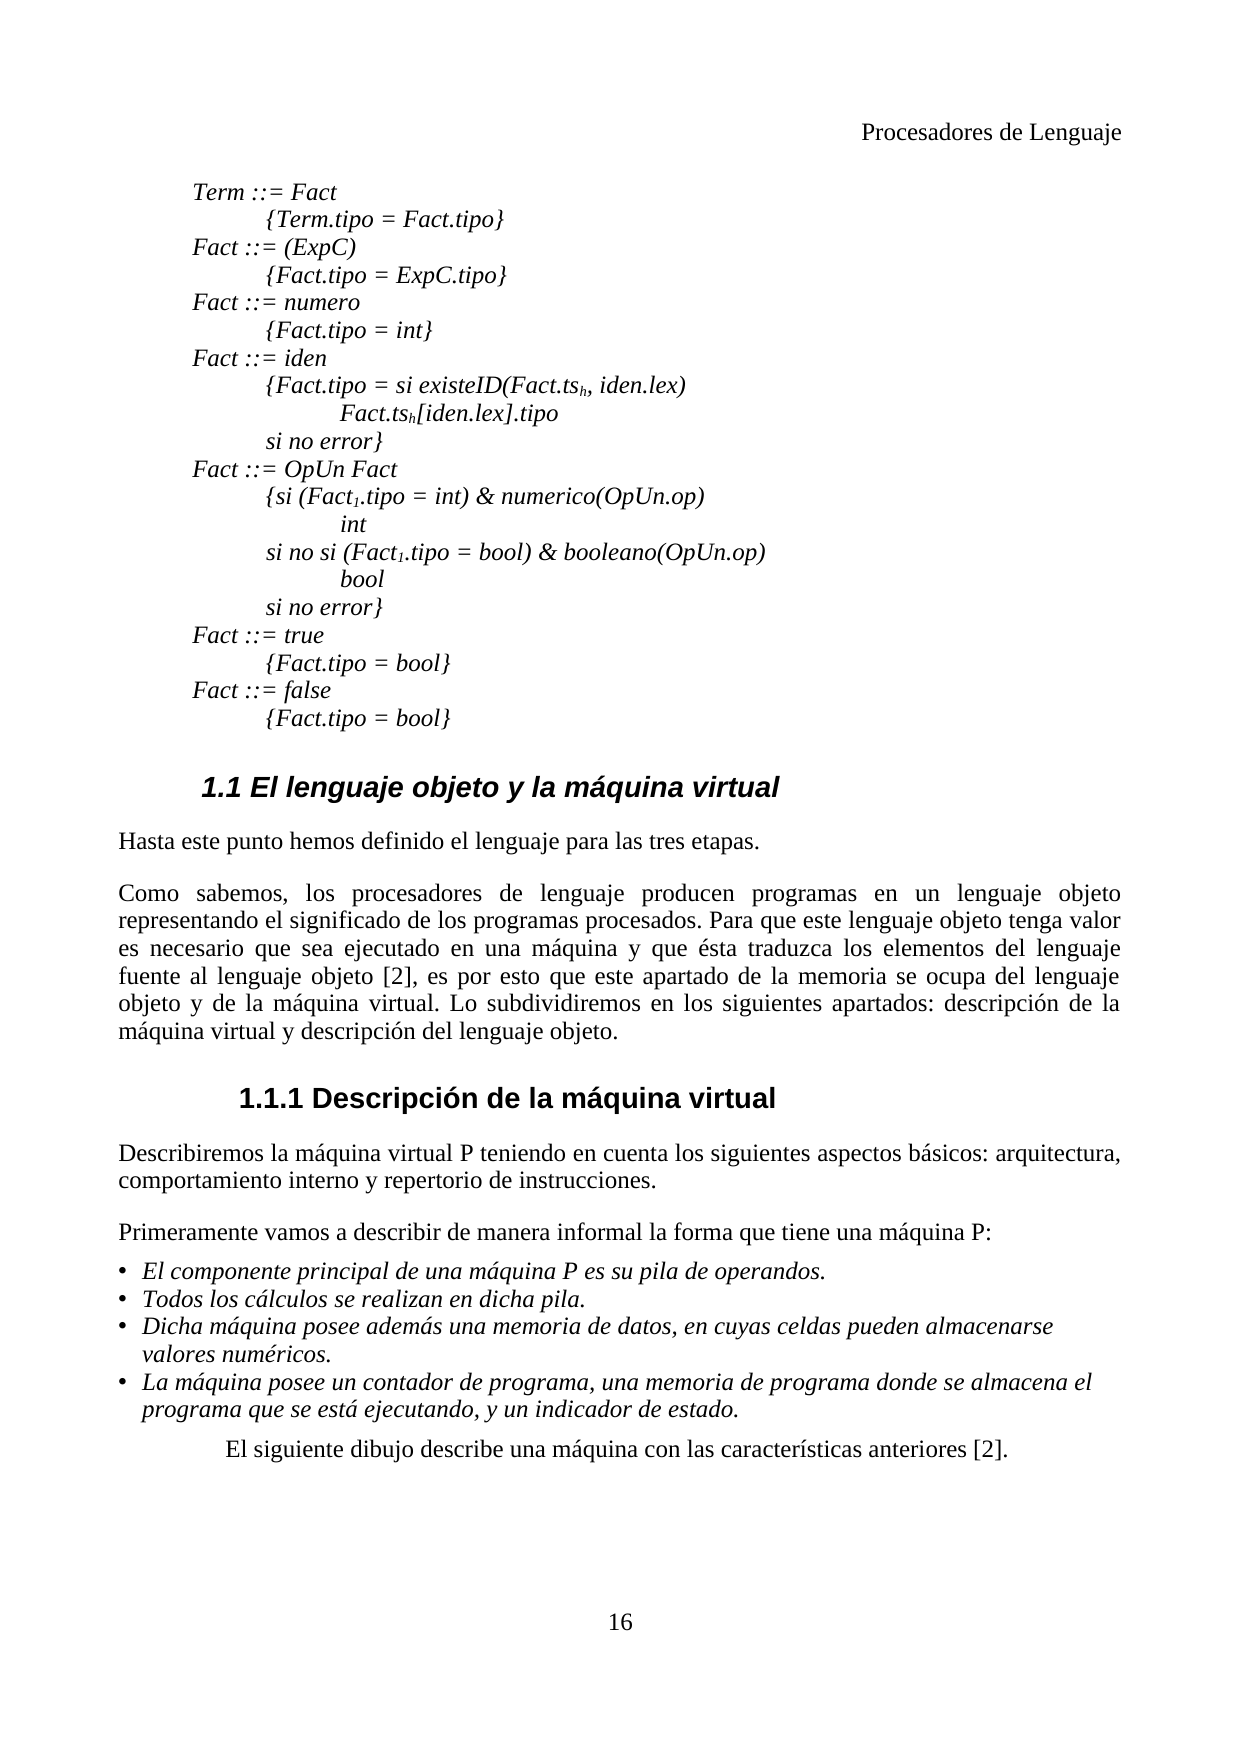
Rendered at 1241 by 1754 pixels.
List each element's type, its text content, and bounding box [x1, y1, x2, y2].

text Fact ::= iden [118, 344, 1122, 372]
text si no error} [266, 593, 1122, 621]
text Fact ::= numero [118, 288, 1122, 316]
text {si (Fact1.tipo = int) & numerico(OpUn.op) [266, 482, 1122, 510]
text Describiremos la máquina virtual P teniendo en cuenta los siguientes aspectos básicos: arquitectura, comportamiento interno y repertorio de instrucciones. [118, 1139, 1122, 1194]
list Dicha máquina posee además una memoria de datos, en cuyas celdas pueden almacenarse valores numéricos. [118, 1312, 1122, 1368]
text si no si (Fact1.tipo = bool) & booleano(OpUn.op) [118, 538, 1122, 566]
text {Fact.tipo = si existeID(Fact.tsh, iden.lex) [266, 372, 1122, 399]
text Hasta este punto hemos definido el lenguaje para las tres etapas. [118, 827, 1122, 855]
text Fact.tsh[iden.lex].tipo [266, 399, 1122, 427]
text int [118, 510, 1122, 538]
list La máquina posee un contador de programa, una memoria de programa donde se almacena el programa que se está ejecutando, y un indicador de estado. [118, 1368, 1122, 1423]
text bool [118, 566, 1122, 593]
text Como sabemos, los procesadores de lenguaje producen programas en un lenguaje objeto representando el significado de los programas procesados. Para que este lenguaje objeto tenga valor es necesario que sea ejecutado en una máquina y que ésta traduzca los elementos del lenguaje fuente al lenguaje objeto [2], es por esto que este apartado de la memoria se ocupa del lenguaje objeto y de la máquina virtual. Lo subdividiremos en los siguientes apartados: descripción de la máquina virtual y descripción del lenguaje objeto. [118, 879, 1122, 1045]
text Fact ::= OpUn Fact [118, 455, 1122, 482]
text {Fact.tipo = bool} [266, 704, 1122, 732]
text {Fact.tipo = int} [266, 316, 1122, 344]
text Fact ::= false [118, 676, 1122, 704]
text El siguiente dibujo describe una máquina con las características anteriores [2]. [118, 1435, 1122, 1463]
list Todos los cálculos se realizan en dicha pila. [118, 1285, 1122, 1312]
subtitle Descripción de la máquina virtual [231, 1082, 1122, 1114]
text {Fact.tipo = bool} [266, 649, 1122, 676]
text Primeramente vamos a describir de manera informal la forma que tiene una máquina P: [118, 1218, 1122, 1245]
list El componente principal de una máquina P es su pila de operandos. [118, 1257, 1122, 1285]
text {Fact.tipo = ExpC.tipo} [118, 261, 1122, 288]
text Fact ::= (ExpC) [118, 233, 1122, 261]
subtitle El lenguaje objeto y la máquina virtual [193, 771, 1122, 804]
text {Term.tipo = Fact.tipo} [118, 205, 1122, 233]
text Term ::= Fact [118, 178, 1122, 205]
text si no error} [266, 427, 1122, 455]
text Fact ::= true [118, 621, 1122, 649]
